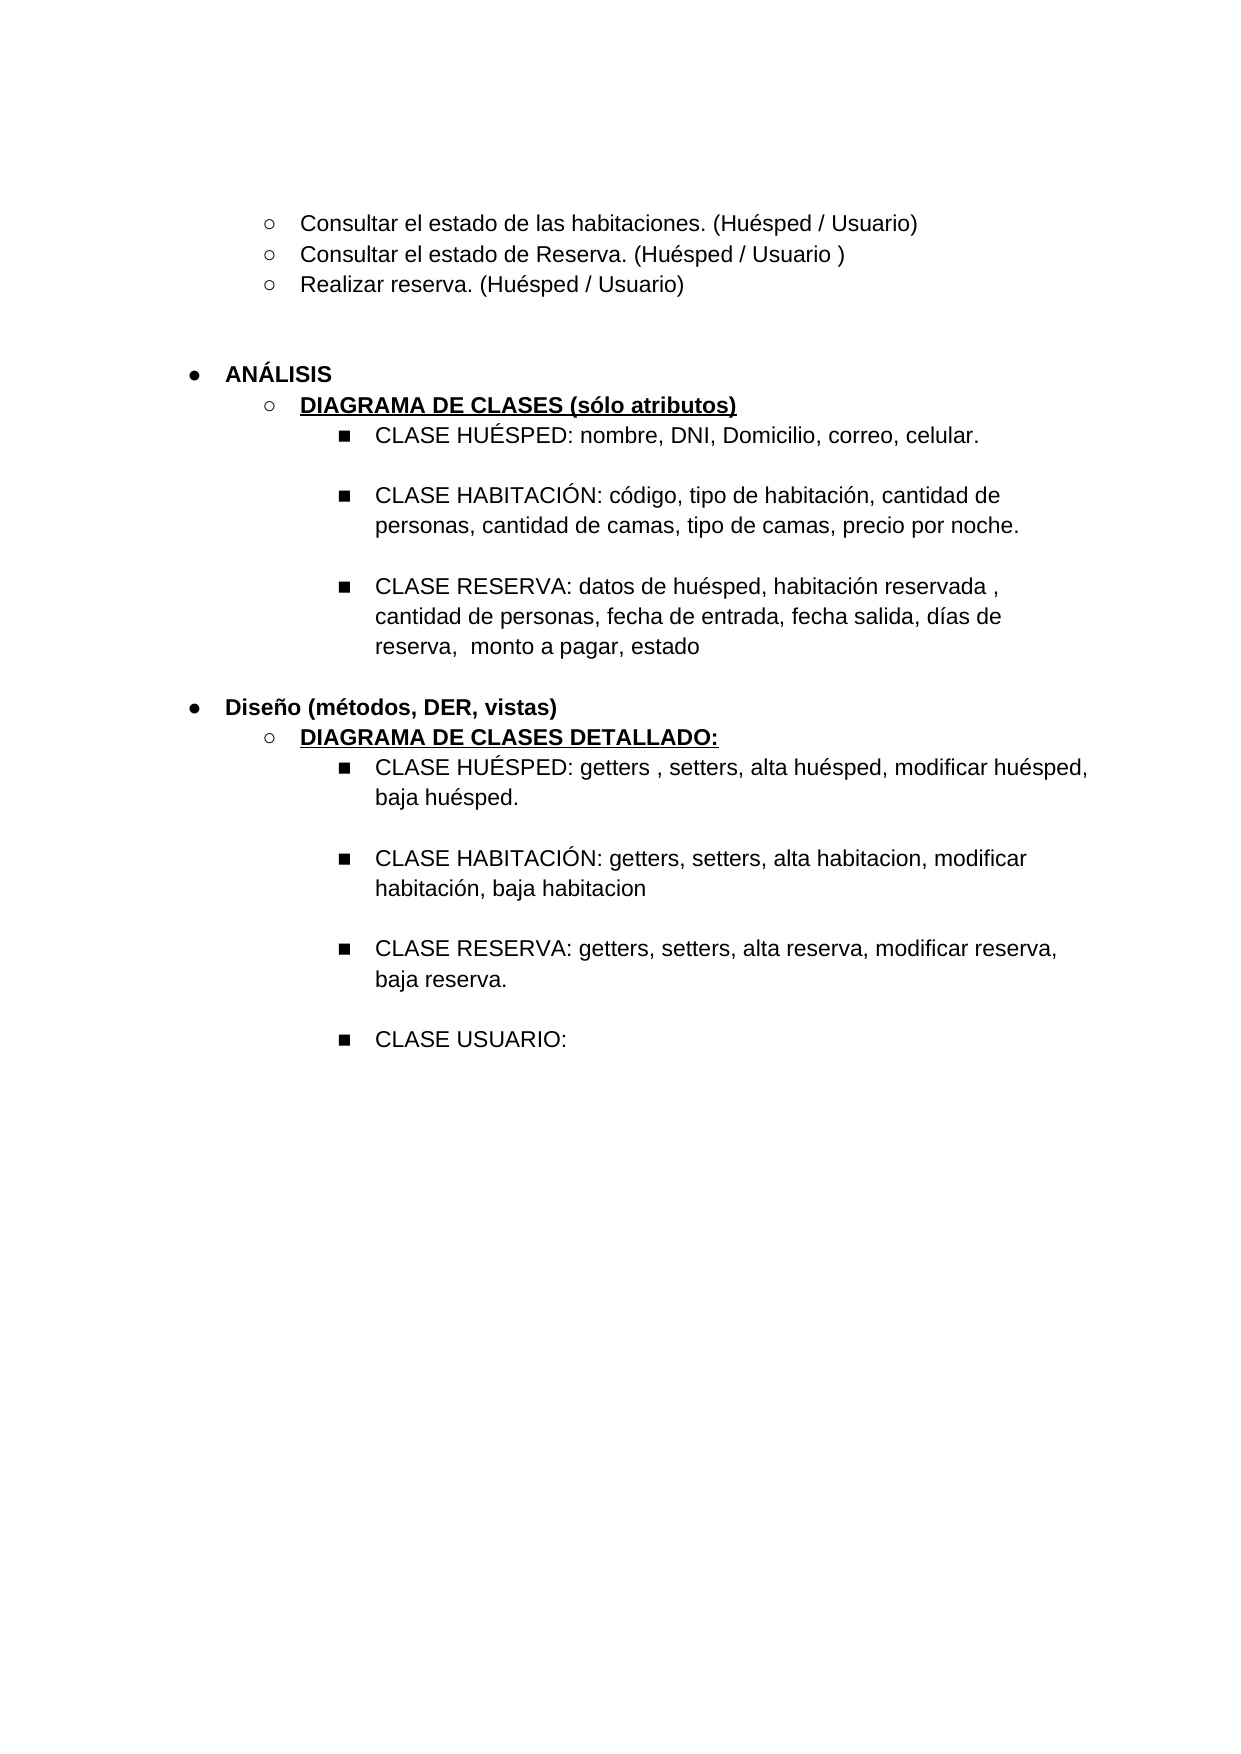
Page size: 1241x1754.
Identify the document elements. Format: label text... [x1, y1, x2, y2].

list DIAGRAMA DE CLASES DETALLADO: [262, 724, 1090, 750]
list CLASE HABITACIÓN: getters, setters, alta habitacion, modificar habitación, baja habitacion [337, 845, 1090, 901]
list CLASE RESERVA: datos de huésped, habitación reservada , cantidad de personas, fecha de entrada, fecha salida, días de reserva, monto a pagar, estado [337, 573, 1090, 660]
list CLASE HABITACIÓN: código, tipo de habitación, cantidad de personas, cantidad de camas, tipo de camas, precio por noche. [337, 482, 1090, 539]
list Diseño (métodos, DER, vistas) [187, 694, 1090, 720]
list ANÁLISIS [187, 361, 1090, 388]
list Consultar el estado de Reserva. (Huésped / Usuario ) [262, 241, 1090, 267]
list CLASE USUARIO: [337, 1026, 1090, 1052]
list CLASE HUÉSPED: nombre, DNI, Domicilio, correo, celular. [337, 422, 1090, 448]
list CLASE RESERVA: getters, setters, alta reserva, modificar reserva, baja reserva. [337, 935, 1090, 992]
list Realizar reserva. (Huésped / Usuario) [262, 271, 1090, 297]
list Consultar el estado de las habitaciones. (Huésped / Usuario) [262, 210, 1090, 237]
list DIAGRAMA DE CLASES (sólo atributos) [262, 392, 1090, 418]
list CLASE HUÉSPED: getters , setters, alta huésped, modificar huésped, baja huésped. [337, 754, 1090, 811]
